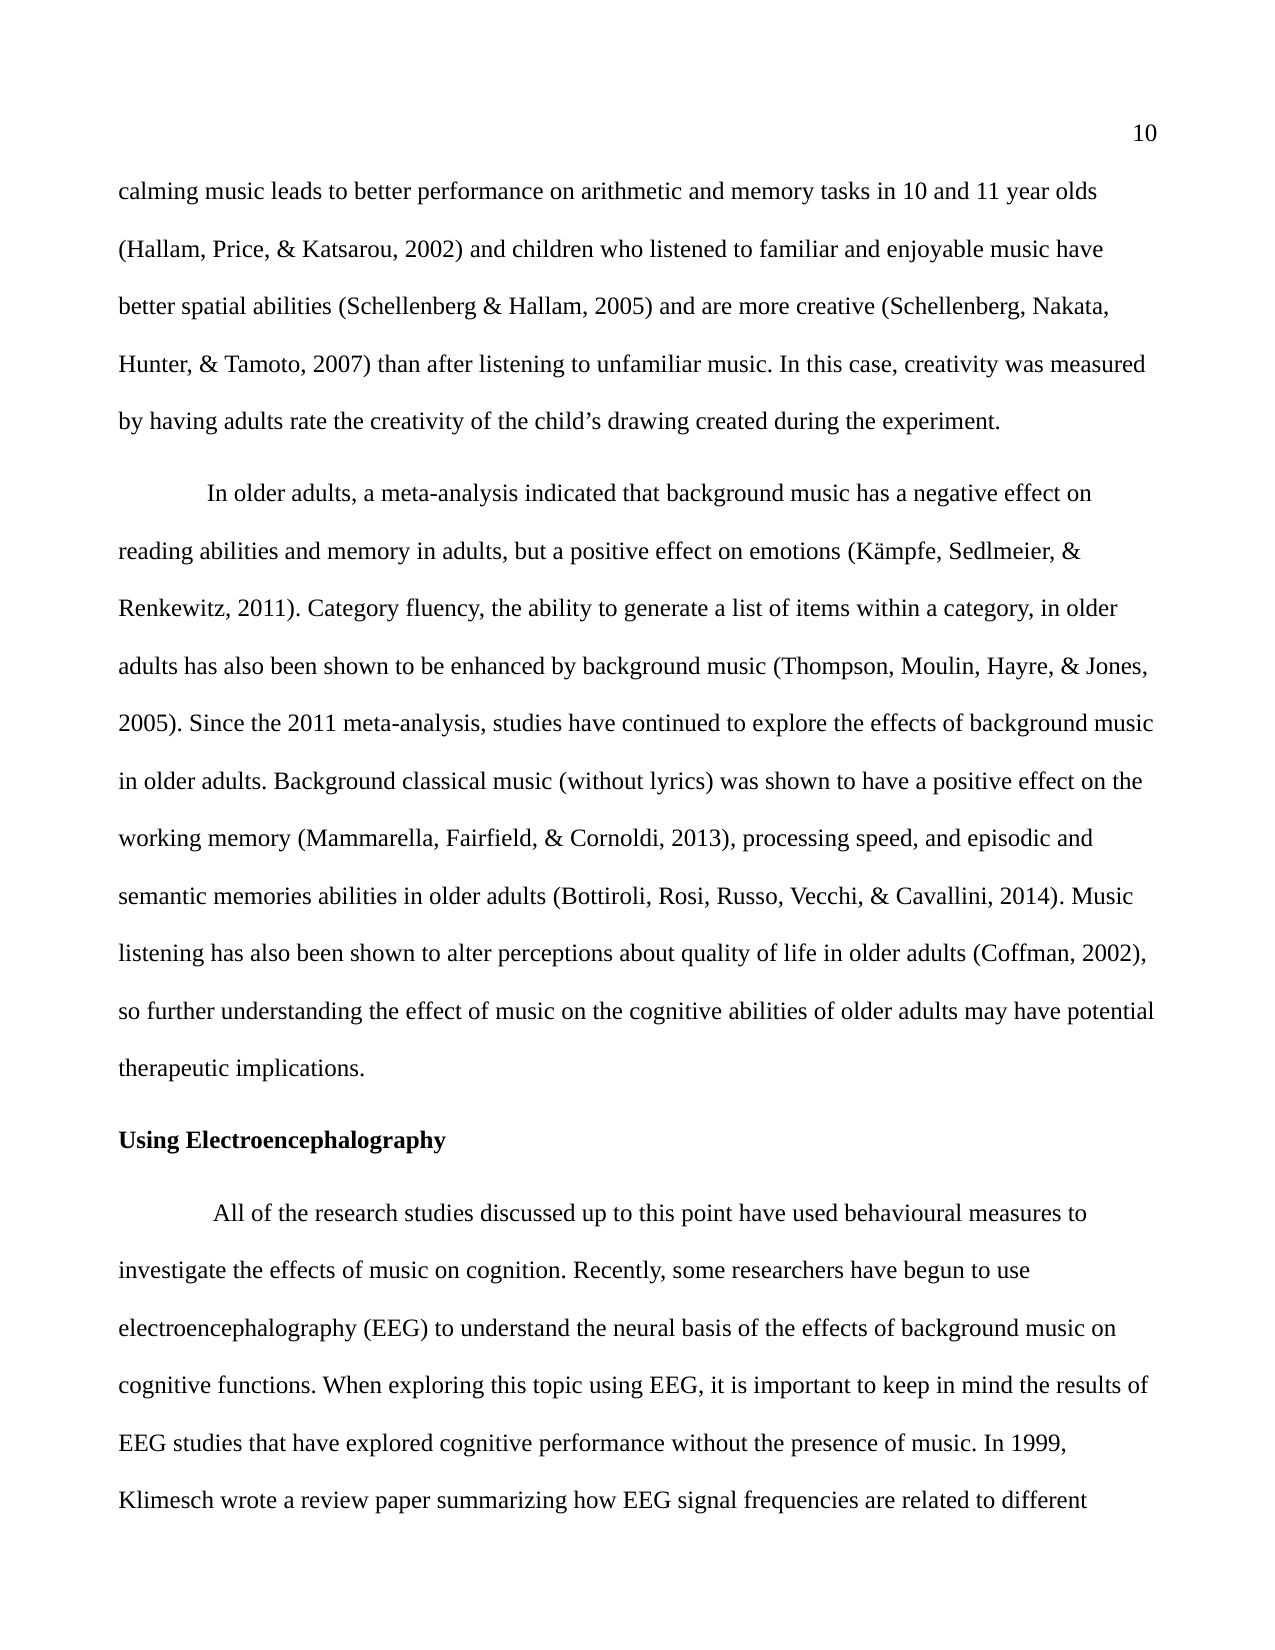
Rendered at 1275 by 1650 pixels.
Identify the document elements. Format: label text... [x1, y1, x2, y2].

text Using Electroencephalography [118, 1126, 1157, 1154]
text In older adults, a meta-analysis indicated that background music has a negative effect on reading abilities and memory in adults, but a positive effect on emotions (Kämpfe, Sedlmeier, & Renkewitz, 2011)⁠. Category fluency, the ability to generate a list of items within a category, in older adults has also been shown to be enhanced by background music (Thompson, Moulin, Hayre, & Jones, 2005)⁠. Since the 2011 meta-analysis, studies have continued to explore the effects of background music in older adults. Background classical music (without lyrics) was shown to have a positive effect on the working memory (Mammarella, Fairfield, & Cornoldi, 2013)⁠, processing speed, and episodic and semantic memories abilities in older adults (Bottiroli, Rosi, Russo, Vecchi, & Cavallini, 2014)⁠. Music listening has also been shown to alter perceptions about quality of life in older adults (Coffman, 2002)⁠, so further understanding the effect of music on the cognitive abilities of older adults may have potential therapeutic implications. [118, 478, 1157, 1082]
text All of the research studies discussed up to this point have used behavioural measures to investigate the effects of music on cognition. Recently, some researchers have begun to use electroencephalography (EEG) to understand the neural basis of the effects of background music on cognitive functions. When exploring this topic using EEG, it is important to keep in mind the results of EEG studies that have explored cognitive performance without the presence of music. In 1999, Klimesch⁠ wrote a review paper summarizing how EEG signal frequencies are related to different [118, 1198, 1157, 1514]
text calming music leads to better performance on arithmetic and memory tasks in 10 and 11 year olds (Hallam, Price, & Katsarou, 2002)⁠ and children who listened to familiar and enjoyable music have better spatial abilities (Schellenberg & Hallam, 2005)⁠ and are more creative (Schellenberg, Nakata, Hunter, & Tamoto, 2007)⁠ than after listening to unfamiliar music. In this case, creativity was measured by having adults rate the creativity of the child’s drawing created during the experiment. [118, 176, 1157, 435]
